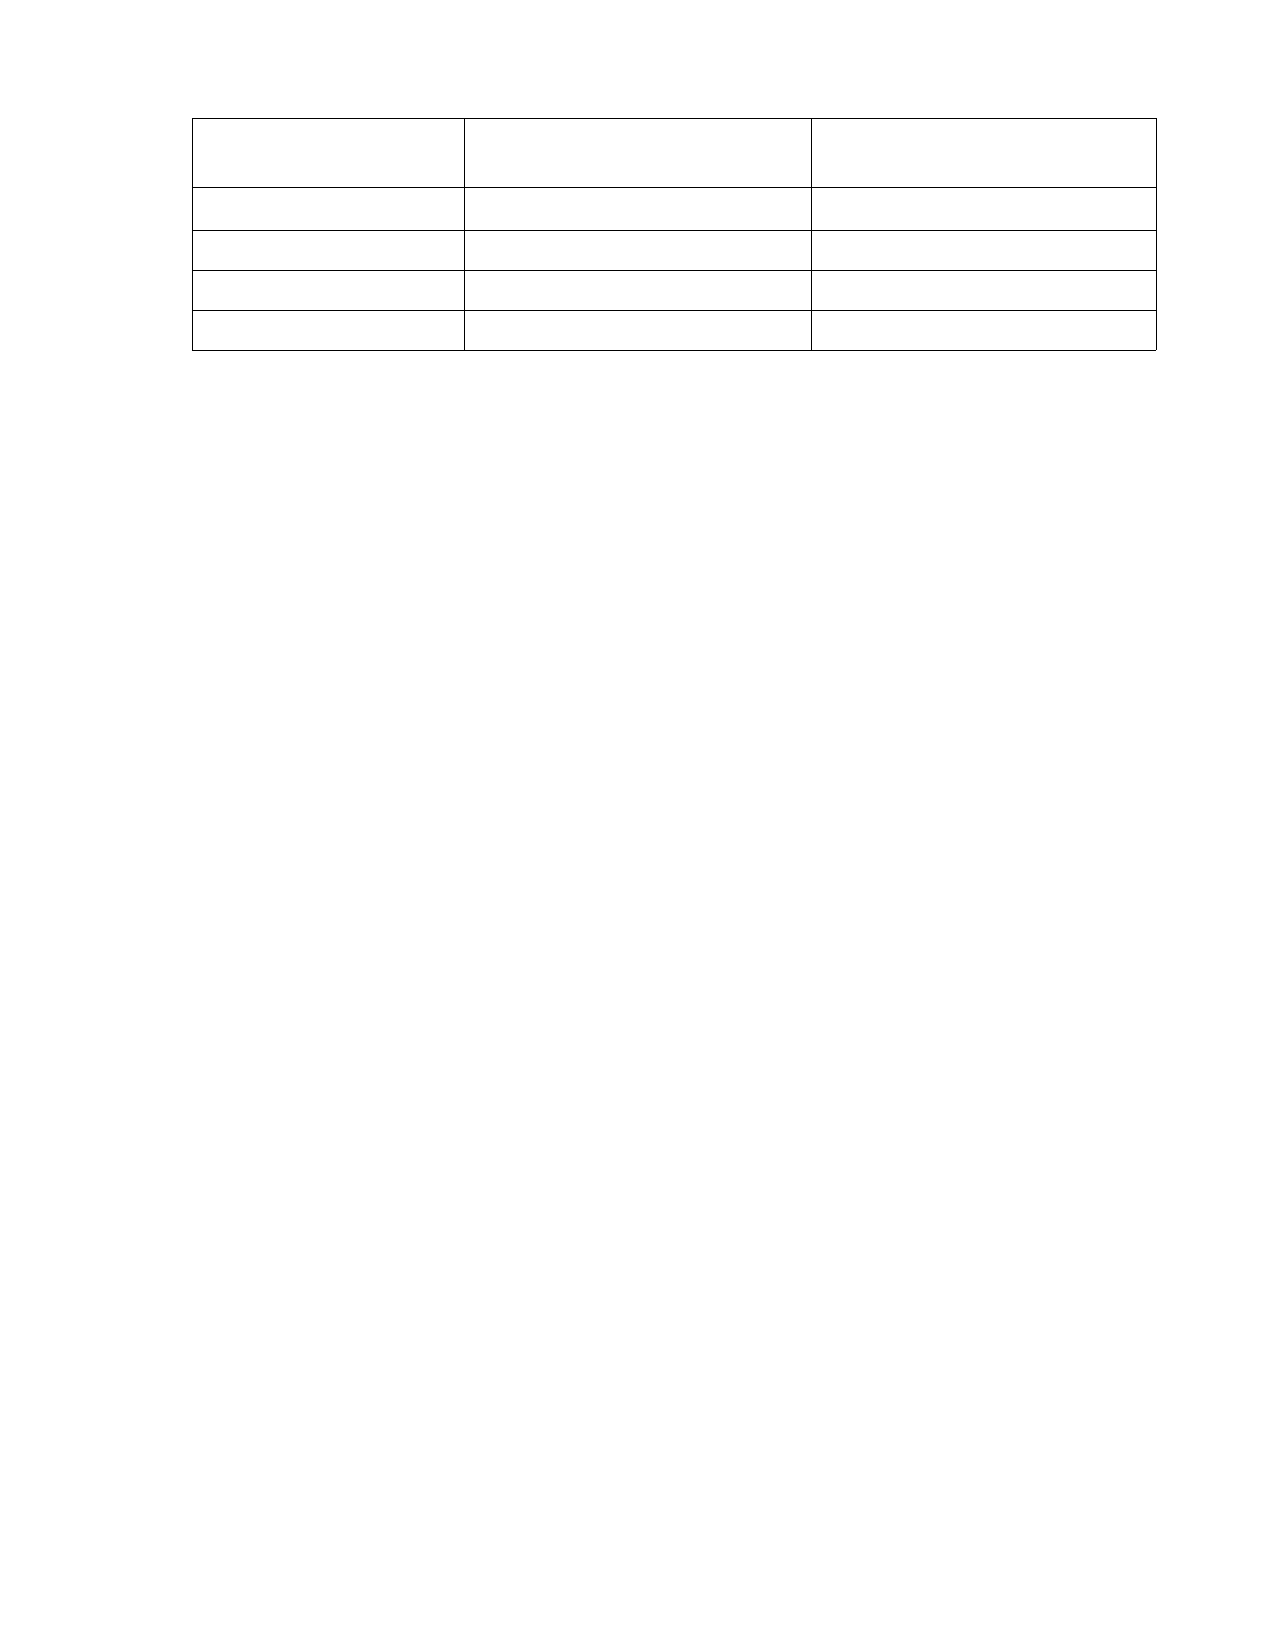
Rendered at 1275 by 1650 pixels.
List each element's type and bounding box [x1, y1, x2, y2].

table_cell [465, 119, 811, 187]
table_cell [812, 119, 1156, 187]
table_cell [193, 271, 464, 309]
table_cell [465, 311, 811, 349]
table_cell [812, 231, 1156, 269]
table_cell [465, 271, 811, 309]
table_cell [812, 311, 1156, 349]
table_cell [812, 188, 1156, 229]
table_cell [465, 188, 811, 229]
table_cell [812, 271, 1156, 309]
table_cell [193, 231, 464, 269]
table_cell [193, 311, 464, 349]
table_cell [465, 231, 811, 269]
table_cell [193, 119, 464, 187]
table_cell [193, 188, 464, 229]
